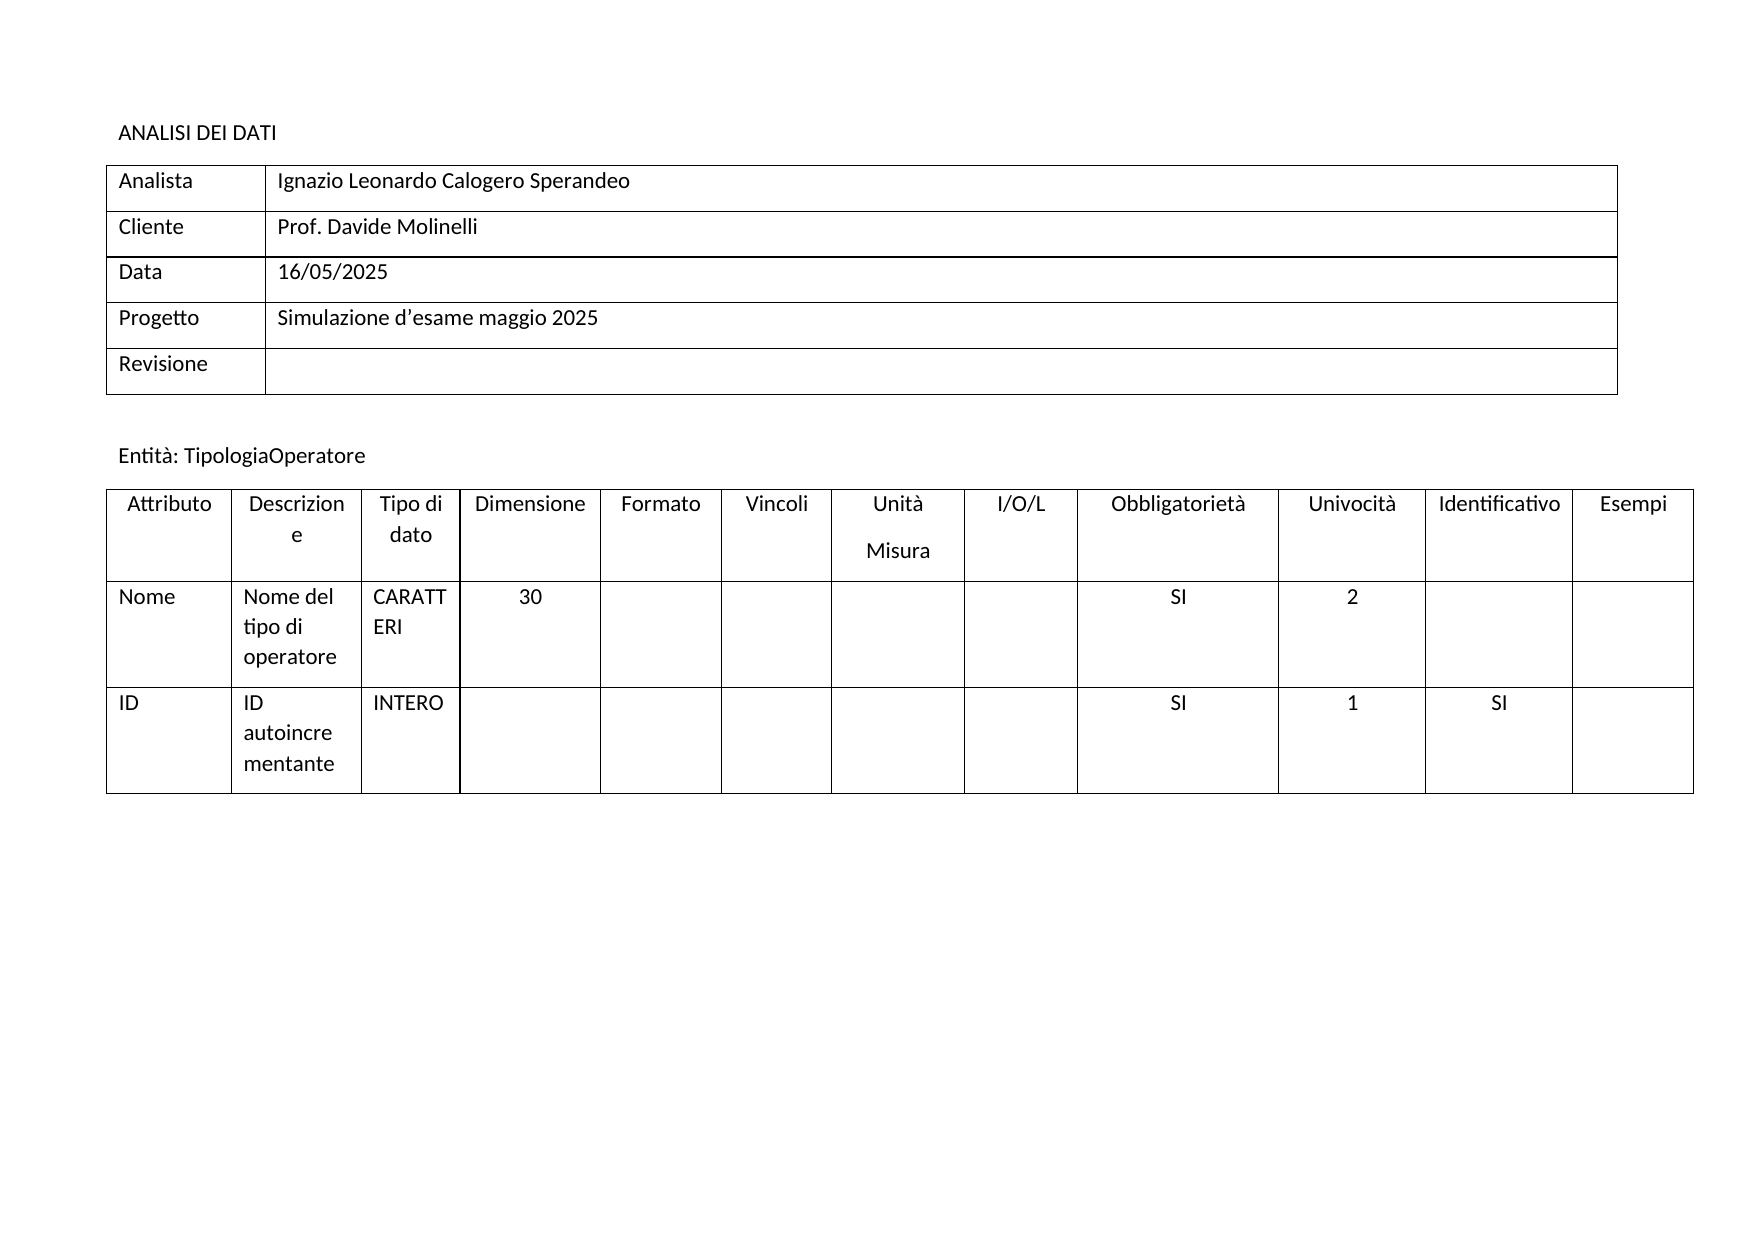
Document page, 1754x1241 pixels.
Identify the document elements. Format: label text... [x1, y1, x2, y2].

table_header Formato [601, 490, 721, 581]
table_cell Nome [107, 582, 231, 687]
table_cell [461, 688, 600, 793]
table_header Identificativo [1426, 490, 1572, 581]
table_cell ID autoincrementante [232, 688, 361, 793]
table_header Ignazio Leonardo Calogero Sperandeo [266, 166, 1617, 211]
table_cell [266, 349, 1617, 394]
text ANALISI DEI DATI [118, 118, 1606, 146]
table_cell Revisione [107, 349, 265, 394]
table_cell Prof. Davide Molinelli [266, 212, 1617, 256]
table_cell 1 [1279, 688, 1425, 793]
table_cell [1573, 582, 1693, 687]
table_header Analista [107, 166, 265, 211]
table_header Vincoli [722, 490, 831, 581]
table_cell ID [107, 688, 231, 793]
table_header Unità Misura [832, 490, 964, 581]
table_cell Simulazione d’esame maggio 2025 [266, 303, 1617, 348]
table_cell [1426, 582, 1572, 687]
table_cell [601, 582, 721, 687]
table_cell 2 [1279, 582, 1425, 687]
table_cell SI [1078, 688, 1278, 793]
table_cell [832, 582, 964, 687]
table_cell Nome del tipo di operatore [232, 582, 361, 687]
table_header Attributo [107, 490, 231, 581]
table_header Descrizione [232, 490, 361, 581]
text Entità: TipologiaOperatore [118, 442, 1606, 469]
table_cell [722, 688, 831, 793]
table_cell SI [1078, 582, 1278, 687]
table_cell [965, 688, 1077, 793]
table_cell 16/05/2025 [266, 258, 1617, 302]
table_cell Data [107, 258, 265, 302]
table_cell [722, 582, 831, 687]
table_header Univocità [1279, 490, 1425, 581]
table_cell Progetto [107, 303, 265, 348]
table_cell SI [1426, 688, 1572, 793]
table_cell [601, 688, 721, 793]
table_header Tipo di dato [362, 490, 459, 581]
table_cell [832, 688, 964, 793]
table_cell [965, 582, 1077, 687]
table_header Esempi [1573, 490, 1693, 581]
table_cell [1573, 688, 1693, 793]
table_header I/O/L [965, 490, 1077, 581]
table_cell Cliente [107, 212, 265, 256]
table_cell INTERO [362, 688, 459, 793]
table_header Dimensione [461, 490, 600, 581]
table_cell CARATTERI [362, 582, 459, 687]
table_header Obbligatorietà [1078, 490, 1278, 581]
table_cell 30 [461, 582, 600, 687]
